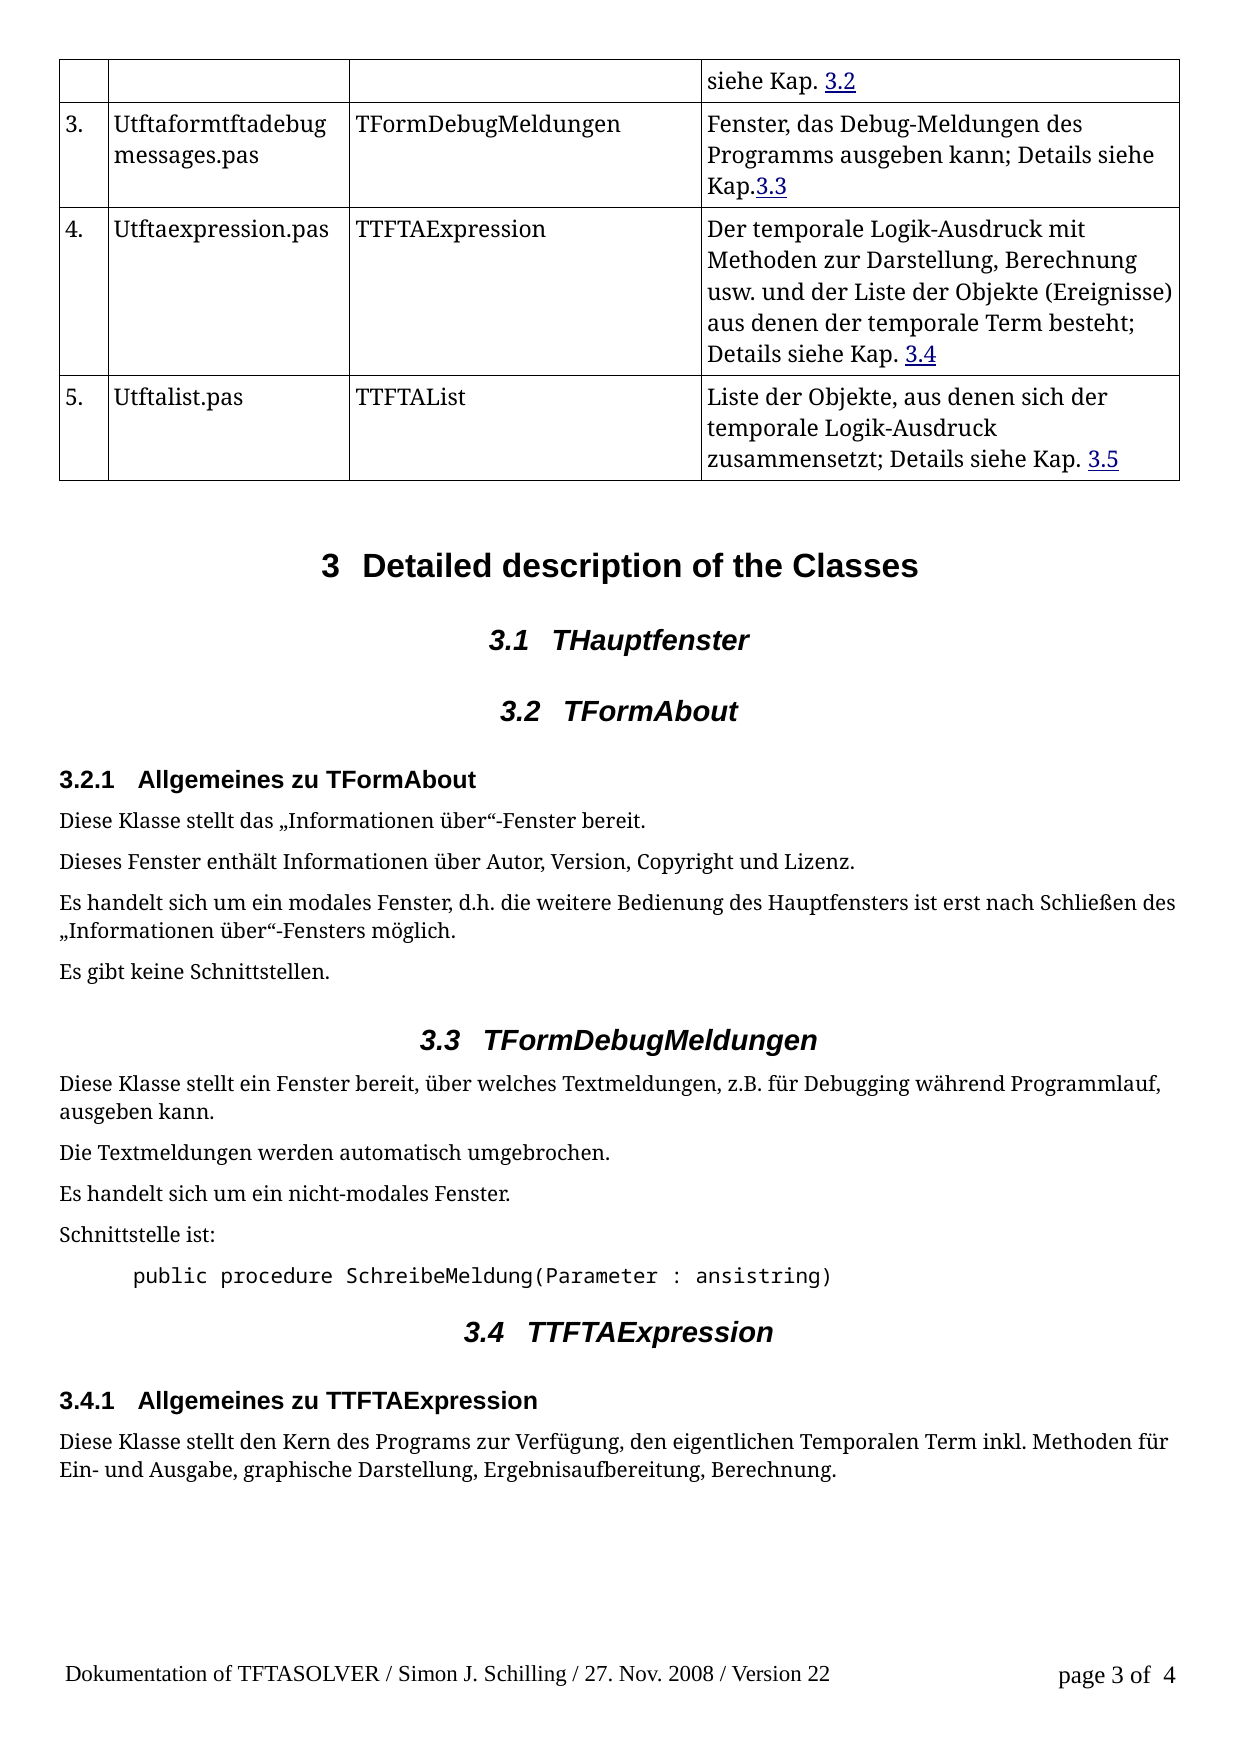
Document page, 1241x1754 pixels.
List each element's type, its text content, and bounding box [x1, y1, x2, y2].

text Diese Klasse stellt den Kern des Programs zur Verfügung, den eigentlichen Temporalen Term inkl. Methoden für Ein- und Ausgabe, graphische Darstellung, Ergebnisaufbereitung, Berechnung. [59, 1427, 1181, 1484]
table_cell Utftaexpression.pas [109, 208, 349, 375]
table_cell Liste der Objekte, aus denen sich der temporale Logik-Ausdruck zusammensetzt; Details siehe Kap. 3.5 [702, 376, 1179, 480]
text Diese Klasse stellt das „Informationen über“-Fenster bereit. [59, 806, 1181, 834]
subtitle Allgemeines zu TTFTAExpression [59, 1386, 1181, 1414]
table_cell [109, 60, 349, 102]
text Diese Klasse stellt ein Fenster bereit, über welches Textmeldungen, z.B. für Debugging während Programmlauf, ausgeben kann. [59, 1069, 1181, 1126]
text Es handelt sich um ein nicht-modales Fenster. [59, 1179, 1181, 1208]
table_cell TTFTAExpression [350, 208, 701, 375]
table_cell Utftalist.pas [109, 376, 349, 480]
table_cell [60, 60, 108, 102]
table_cell [350, 60, 701, 102]
text public procedure SchreibeMeldung(Parameter : ansistring) [133, 1261, 1181, 1290]
text Die Textmeldungen werden automatisch umgebrochen. [59, 1138, 1181, 1167]
table_cell Fenster, das Debug-Meldungen des Programms ausgeben kann; Details siehe Kap.3.3 [702, 103, 1179, 207]
subtitle THauptfenster [59, 622, 1181, 656]
table_cell Der temporale Logik-Ausdruck mit Methoden zur Darstellung, Berechnung usw. und der Liste der Objekte (Ereignisse) aus denen der temporale Term besteht; Details siehe Kap. 3.4 [702, 208, 1179, 375]
table_cell Utftaformtftadebugmessages.pas [109, 103, 349, 207]
text Schnittstelle ist: [59, 1220, 1181, 1249]
text Es handelt sich um ein modales Fenster, d.h. die weitere Bedienung des Hauptfensters ist erst nach Schließen des „Informationen über“-Fensters möglich. [59, 888, 1181, 944]
table_cell [60, 208, 108, 375]
table_cell TTFTAList [350, 376, 701, 480]
table_cell [60, 103, 108, 207]
table_cell TFormDebugMeldungen [350, 103, 701, 207]
table_cell siehe Kap. 3.2 [702, 60, 1179, 102]
subtitle TFormAbout [59, 693, 1181, 727]
subtitle TFormDebugMeldungen [59, 1023, 1181, 1057]
subtitle TTFTAExpression [59, 1315, 1181, 1348]
subtitle Allgemeines zu TFormAbout [59, 764, 1181, 793]
text Es gibt keine Schnittstellen. [59, 957, 1181, 986]
table_cell [60, 376, 108, 480]
text Dieses Fenster enthält Informationen über Autor, Version, Copyright und Lizenz. [59, 847, 1181, 875]
